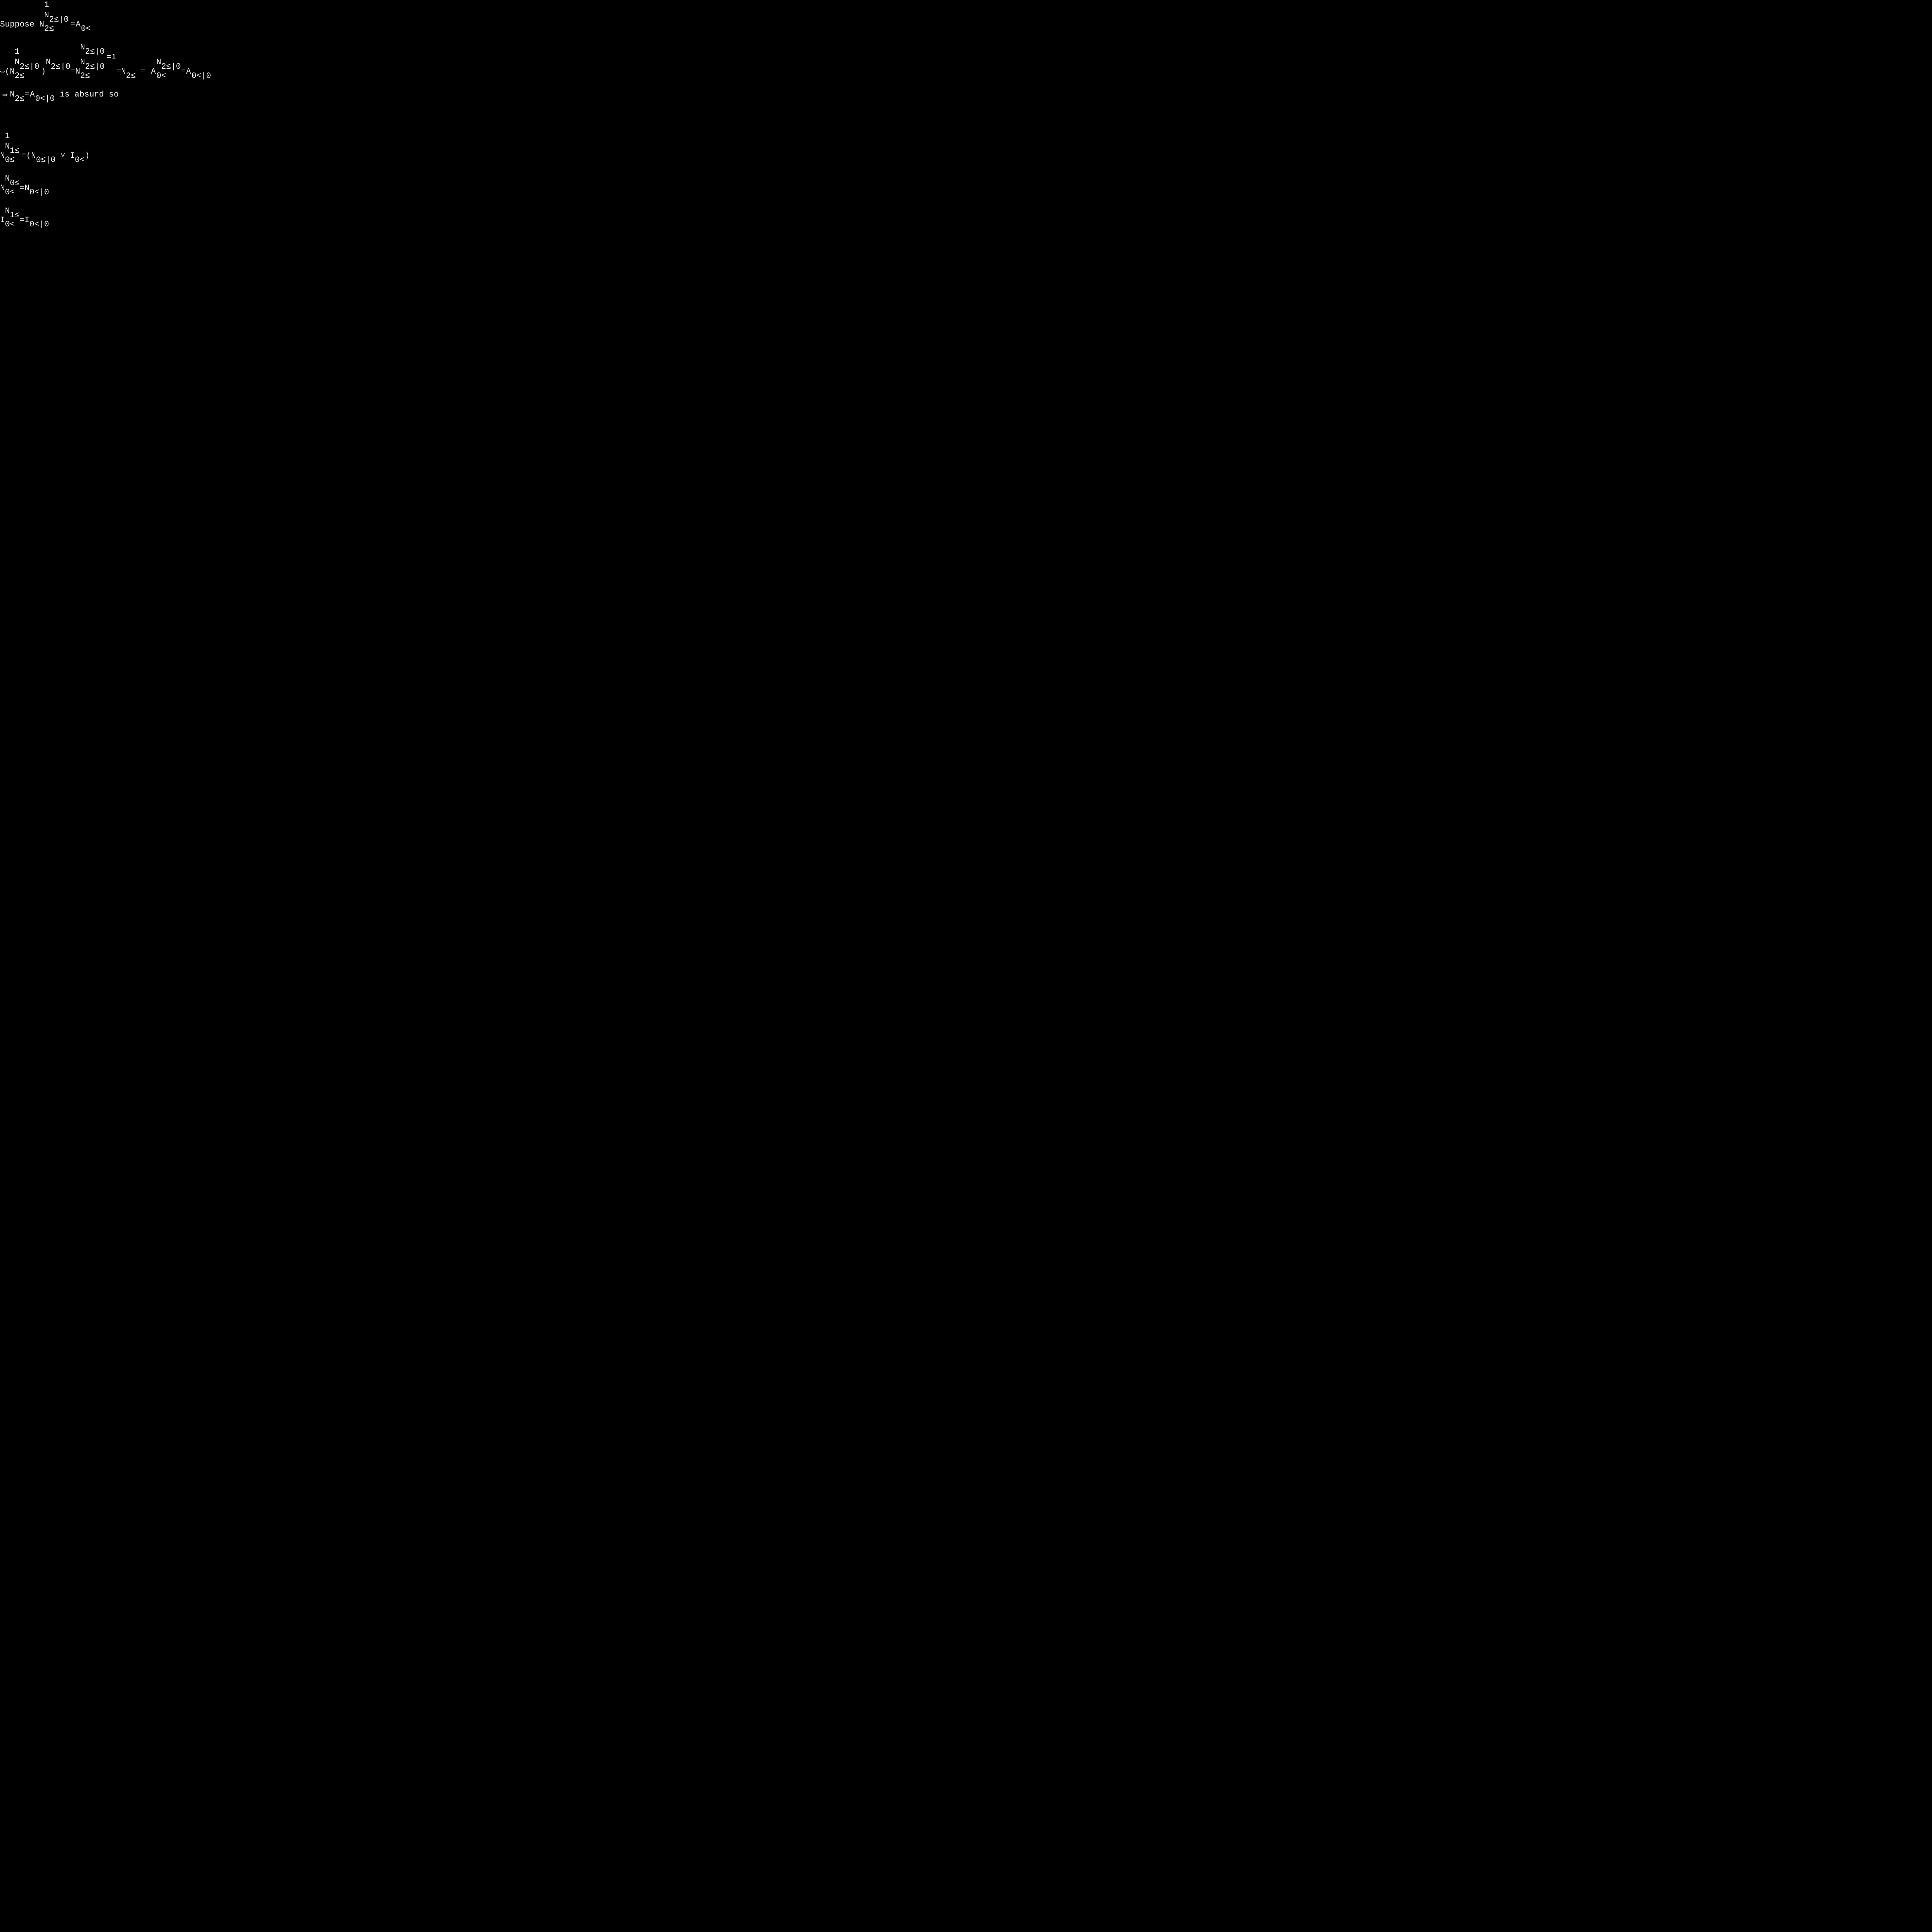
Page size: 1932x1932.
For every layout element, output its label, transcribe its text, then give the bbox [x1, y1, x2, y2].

text ⇒= is absurd so [0, 90, 1932, 103]
text ⇔(== = = [0, 43, 1932, 80]
text Suppose = [0, 0, 1932, 33]
text = [0, 174, 1932, 197]
text = [0, 206, 1932, 229]
text =( ∨ ) [0, 131, 1932, 165]
